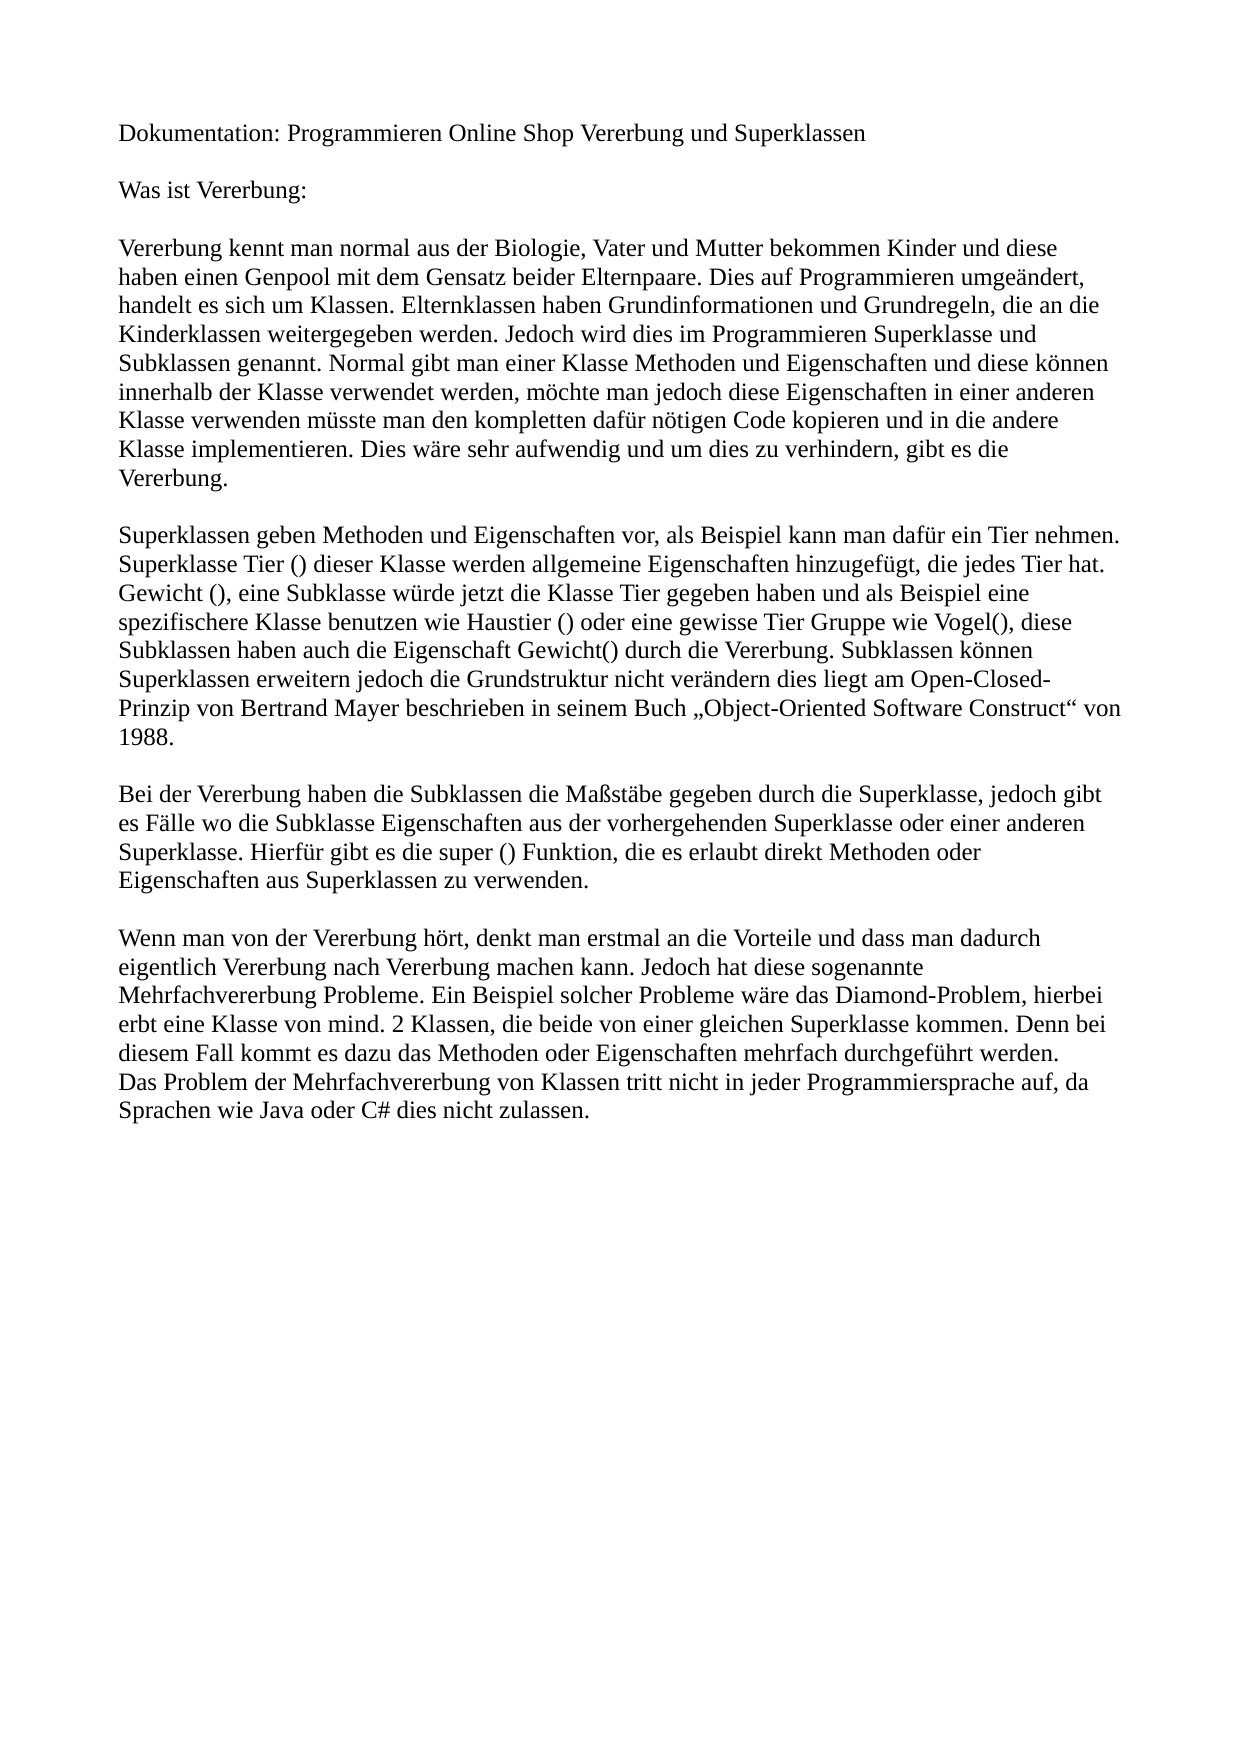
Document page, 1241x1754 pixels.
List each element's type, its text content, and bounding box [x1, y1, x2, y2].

text Vererbung kennt man normal aus der Biologie, Vater und Mutter bekommen Kinder und diese haben einen Genpool mit dem Gensatz beider Elternpaare. Dies auf Programmieren umgeändert, handelt es sich um Klassen. Elternklassen haben Grundinformationen und Grundregeln, die an die Kinderklassen weitergegeben werden. Jedoch wird dies im Programmieren Superklasse und Subklassen genannt. Normal gibt man einer Klasse Methoden und Eigenschaften und diese können innerhalb der Klasse verwendet werden, möchte man jedoch diese Eigenschaften in einer anderen Klasse verwenden müsste man den kompletten dafür nötigen Code kopieren und in die andere Klasse implementieren. Dies wäre sehr aufwendig und um dies zu verhindern, gibt es die Vererbung. [118, 233, 1122, 492]
text Dokumentation: Programmieren Online Shop Vererbung und Superklassen [118, 118, 1122, 147]
text Superklassen geben Methoden und Eigenschaften vor, als Beispiel kann man dafür ein Tier nehmen. [118, 521, 1122, 549]
text Wenn man von der Vererbung hört, denkt man erstmal an die Vorteile und dass man dadurch eigentlich Vererbung nach Vererbung machen kann. Jedoch hat diese sogenannte Mehrfachvererbung Probleme. Ein Beispiel solcher Probleme wäre das Diamond-Problem, hierbei erbt eine Klasse von mind. 2 Klassen, die beide von einer gleichen Superklasse kommen. Denn bei diesem Fall kommt es dazu das Methoden oder Eigenschaften mehrfach durchgeführt werden. [118, 923, 1122, 1067]
text Was ist Vererbung: [118, 176, 1122, 204]
text Bei der Vererbung haben die Subklassen die Maßstäbe gegeben durch die Superklasse, jedoch gibt es Fälle wo die Subklasse Eigenschaften aus der vorhergehenden Superklasse oder einer anderen Superklasse. Hierfür gibt es die super () Funktion, die es erlaubt direkt Methoden oder Eigenschaften aus Superklassen zu verwenden. [118, 779, 1122, 894]
text Superklasse Tier () dieser Klasse werden allgemeine Eigenschaften hinzugefügt, die jedes Tier hat. [118, 549, 1122, 578]
text Das Problem der Mehrfachvererbung von Klassen tritt nicht in jeder Programmiersprache auf, da Sprachen wie Java oder C# dies nicht zulassen. [118, 1067, 1122, 1124]
text Gewicht (), eine Subklasse würde jetzt die Klasse Tier gegeben haben und als Beispiel eine spezifischere Klasse benutzen wie Haustier () oder eine gewisse Tier Gruppe wie Vogel(), diese Subklassen haben auch die Eigenschaft Gewicht() durch die Vererbung. Subklassen können Superklassen erweitern jedoch die Grundstruktur nicht verändern dies liegt am Open-Closed-Prinzip von Bertrand Mayer beschrieben in seinem Buch „Object-Oriented Software Construct“ von 1988. [118, 578, 1122, 751]
